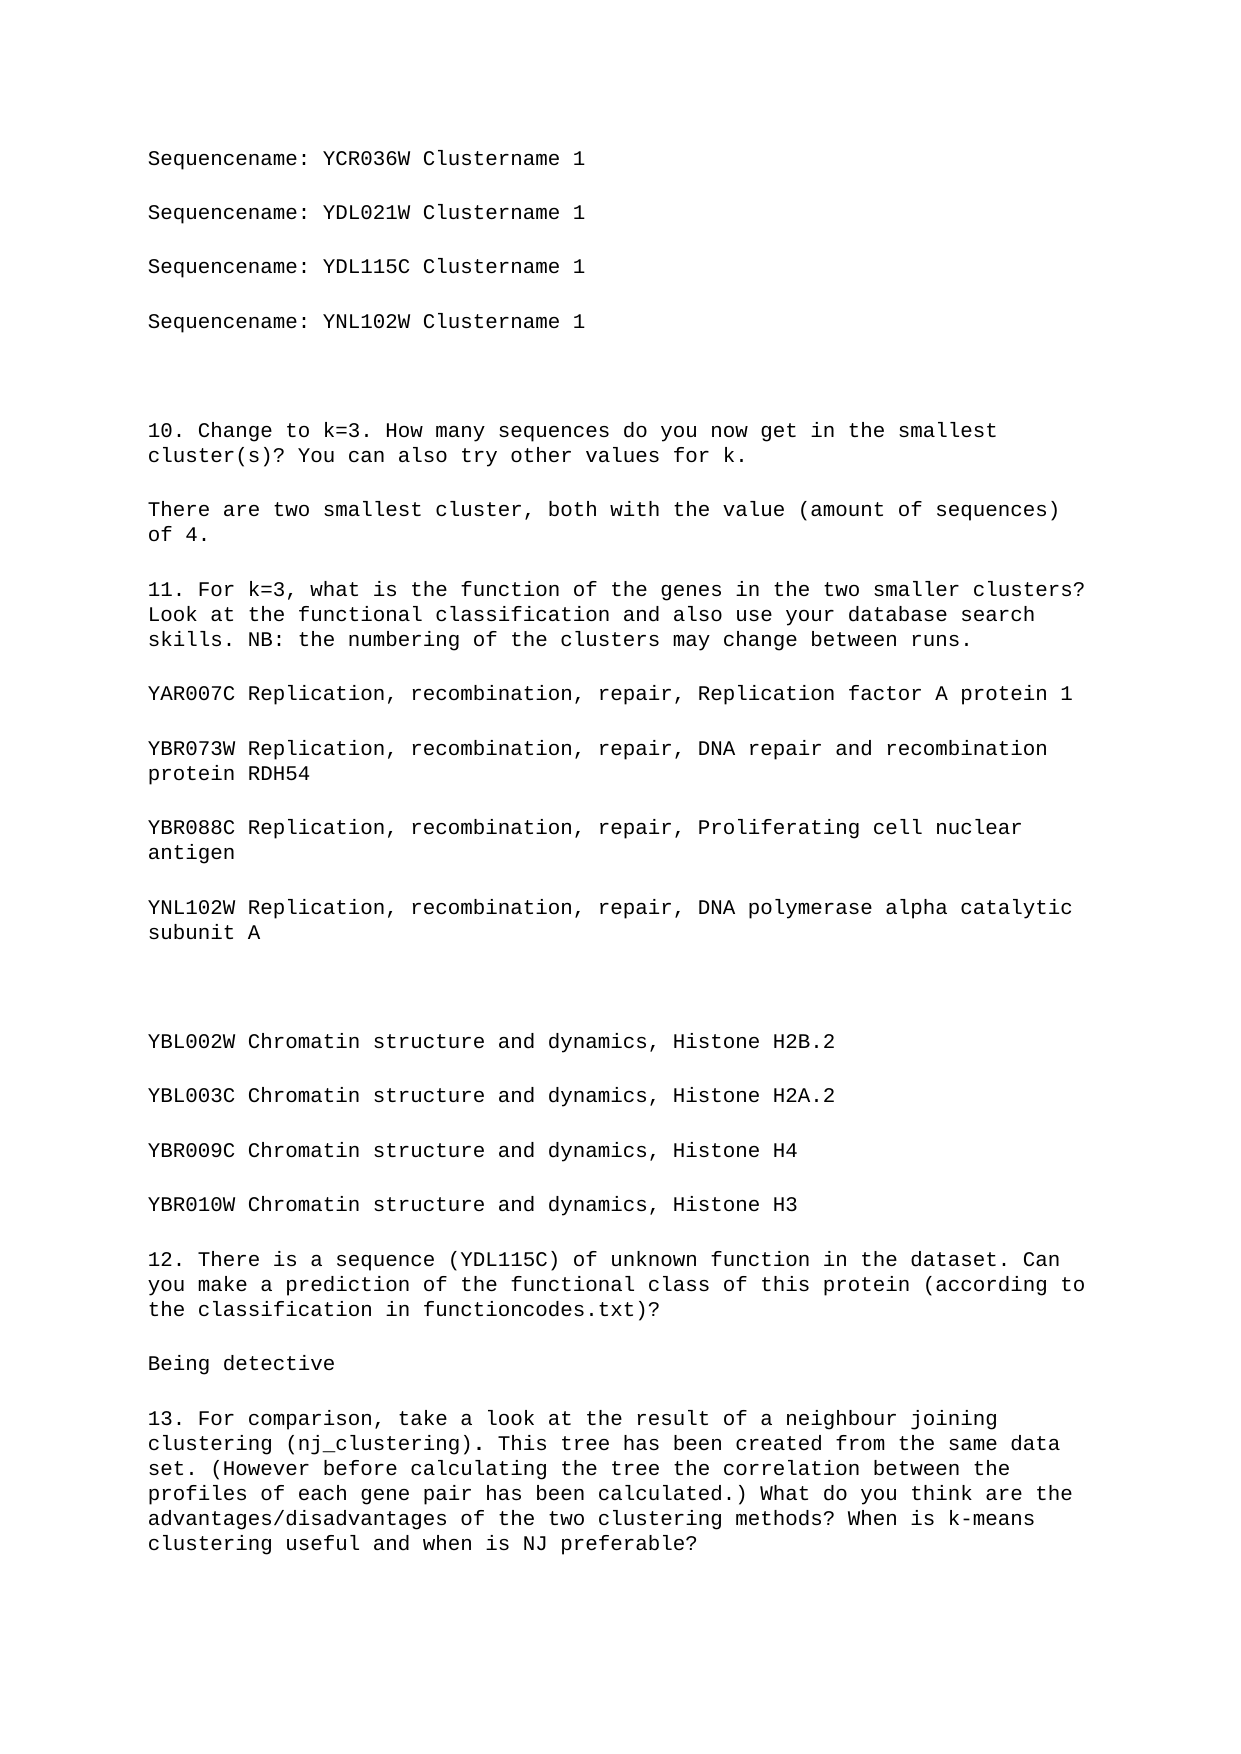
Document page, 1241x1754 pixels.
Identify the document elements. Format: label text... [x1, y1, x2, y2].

text Sequencename: YDL115C Clustername 1 [148, 257, 1093, 280]
text 10. Change to k=3. How many sequences do you now get in the smallest cluster(s)? You can also try other values for k. [148, 420, 1093, 469]
text 13. For comparison, take a look at the result of a neighbour joining clustering (nj_clustering). This tree has been created from the same data set. (However before calculating the tree the correlation between the profiles of each gene pair has been calculated.) What do you think are the advantages/disadvantages of the two clustering methods? When is k-means clustering useful and when is NJ preferable? [148, 1408, 1093, 1556]
text 11. For k=3, what is the function of the genes in the two smaller clusters? Look at the functional classification and also use your database search skills. NB: the numbering of the clusters may change between runs. [148, 579, 1093, 653]
text 12. There is a sequence (YDL115C) of unknown function in the dataset. Can you make a prediction of the functional class of this protein (according to the classification in functioncodes.txt)? [148, 1249, 1093, 1322]
text Sequencename: YDL021W Clustername 1 [148, 202, 1093, 226]
text YBR088C Replication, recombination, repair, Proliferating cell nuclear antigen [148, 817, 1093, 866]
text YAR007C Replication, recombination, repair, Replication factor A protein 1 [148, 683, 1093, 707]
text YBL002W Chromatin structure and dynamics, Histone H2B.2 [148, 1031, 1093, 1054]
text YBR073W Replication, recombination, repair, DNA repair and recombination protein RDH54 [148, 738, 1093, 787]
text YBR009C Chromatin structure and dynamics, Histone H4 [148, 1140, 1093, 1163]
text Being detective [148, 1353, 1093, 1377]
text YBR010W Chromatin structure and dynamics, Histone H3 [148, 1194, 1093, 1218]
text YNL102W Replication, recombination, repair, DNA polymerase alpha catalytic subunit A [148, 897, 1093, 946]
text There are two smallest cluster, both with the value (amount of sequences) of 4. [148, 499, 1093, 548]
text YBL003C Chromatin structure and dynamics, Histone H2A.2 [148, 1085, 1093, 1109]
text Sequencename: YNL102W Clustername 1 [148, 311, 1093, 335]
text Sequencename: YCR036W Clustername 1 [148, 148, 1093, 171]
